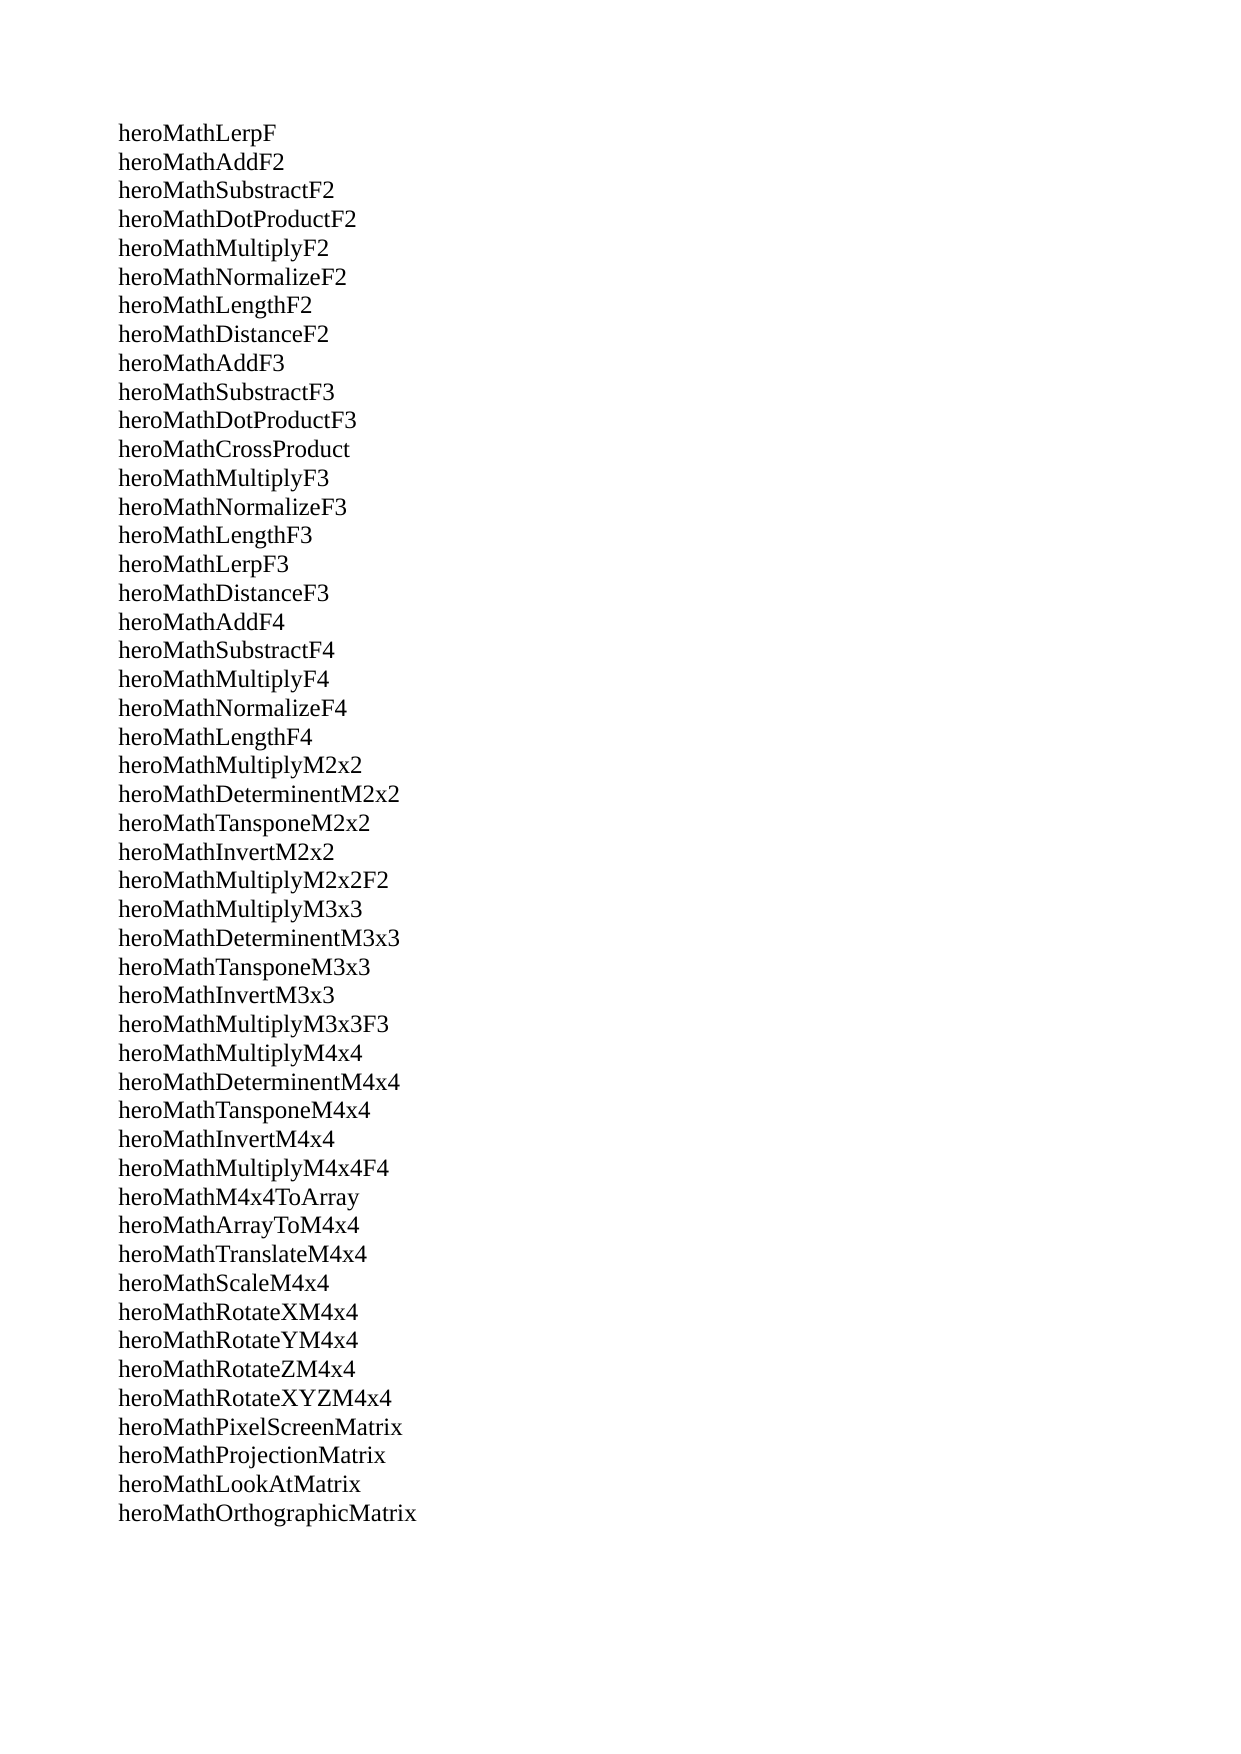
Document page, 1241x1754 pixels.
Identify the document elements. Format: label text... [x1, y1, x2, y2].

text heroMathDotProductF2 [118, 204, 1122, 233]
text heroMathMultiplyM4x4 [118, 1038, 1122, 1067]
text heroMathPixelScreenMatrix [118, 1412, 1122, 1441]
text heroMathDistanceF2 [118, 319, 1122, 348]
text heroMathInvertM4x4 [118, 1124, 1122, 1153]
text heroMathLookAtMatrix [118, 1469, 1122, 1498]
text heroMathMultiplyF3 [118, 463, 1122, 492]
text heroMathMultiplyM3x3 [118, 894, 1122, 923]
text heroMathScaleM4x4 [118, 1268, 1122, 1297]
text heroMathTansponeM3x3 [118, 952, 1122, 981]
text heroMathMultiplyM2x2 [118, 751, 1122, 779]
text heroMathInvertM3x3 [118, 981, 1122, 1009]
text heroMathNormalizeF2 [118, 262, 1122, 291]
text heroMathCrossProduct [118, 434, 1122, 463]
text heroMathNormalizeF3 [118, 492, 1122, 521]
text heroMathInvertM2x2 [118, 837, 1122, 866]
text heroMathLengthF3 [118, 521, 1122, 549]
text heroMathDeterminentM2x2 [118, 779, 1122, 808]
text heroMathLerpF [118, 118, 1122, 147]
text heroMathM4x4ToArray [118, 1182, 1122, 1211]
text heroMathSubstractF4 [118, 636, 1122, 664]
text heroMathSubstractF3 [118, 377, 1122, 406]
text heroMathLerpF3 [118, 549, 1122, 578]
text heroMathMultiplyF4 [118, 664, 1122, 693]
text heroMathRotateXM4x4 [118, 1297, 1122, 1326]
text heroMathMultiplyM3x3F3 [118, 1009, 1122, 1038]
text heroMathDotProductF3 [118, 406, 1122, 434]
text heroMathMultiplyM4x4F4 [118, 1153, 1122, 1182]
text heroMathRotateXYZM4x4 [118, 1383, 1122, 1412]
text heroMathRotateYM4x4 [118, 1326, 1122, 1354]
text heroMathMultiplyM2x2F2 [118, 866, 1122, 894]
text heroMathRotateZM4x4 [118, 1354, 1122, 1383]
text heroMathAddF2 [118, 147, 1122, 176]
text heroMathTranslateM4x4 [118, 1239, 1122, 1268]
text heroMathSubstractF2 [118, 176, 1122, 204]
text heroMathDeterminentM3x3 [118, 923, 1122, 952]
text heroMathDeterminentM4x4 [118, 1067, 1122, 1096]
text heroMathAddF4 [118, 607, 1122, 636]
text heroMathLengthF2 [118, 291, 1122, 319]
text heroMathProjectionMatrix [118, 1441, 1122, 1469]
text heroMathDistanceF3 [118, 578, 1122, 607]
text heroMathTansponeM4x4 [118, 1096, 1122, 1124]
text heroMathArrayToM4x4 [118, 1211, 1122, 1239]
text heroMathMultiplyF2 [118, 233, 1122, 262]
text heroMathTansponeM2x2 [118, 808, 1122, 837]
text heroMathAddF3 [118, 348, 1122, 377]
text heroMathOrthographicMatrix [118, 1498, 1122, 1527]
text heroMathLengthF4 [118, 722, 1122, 751]
text heroMathNormalizeF4 [118, 693, 1122, 722]
